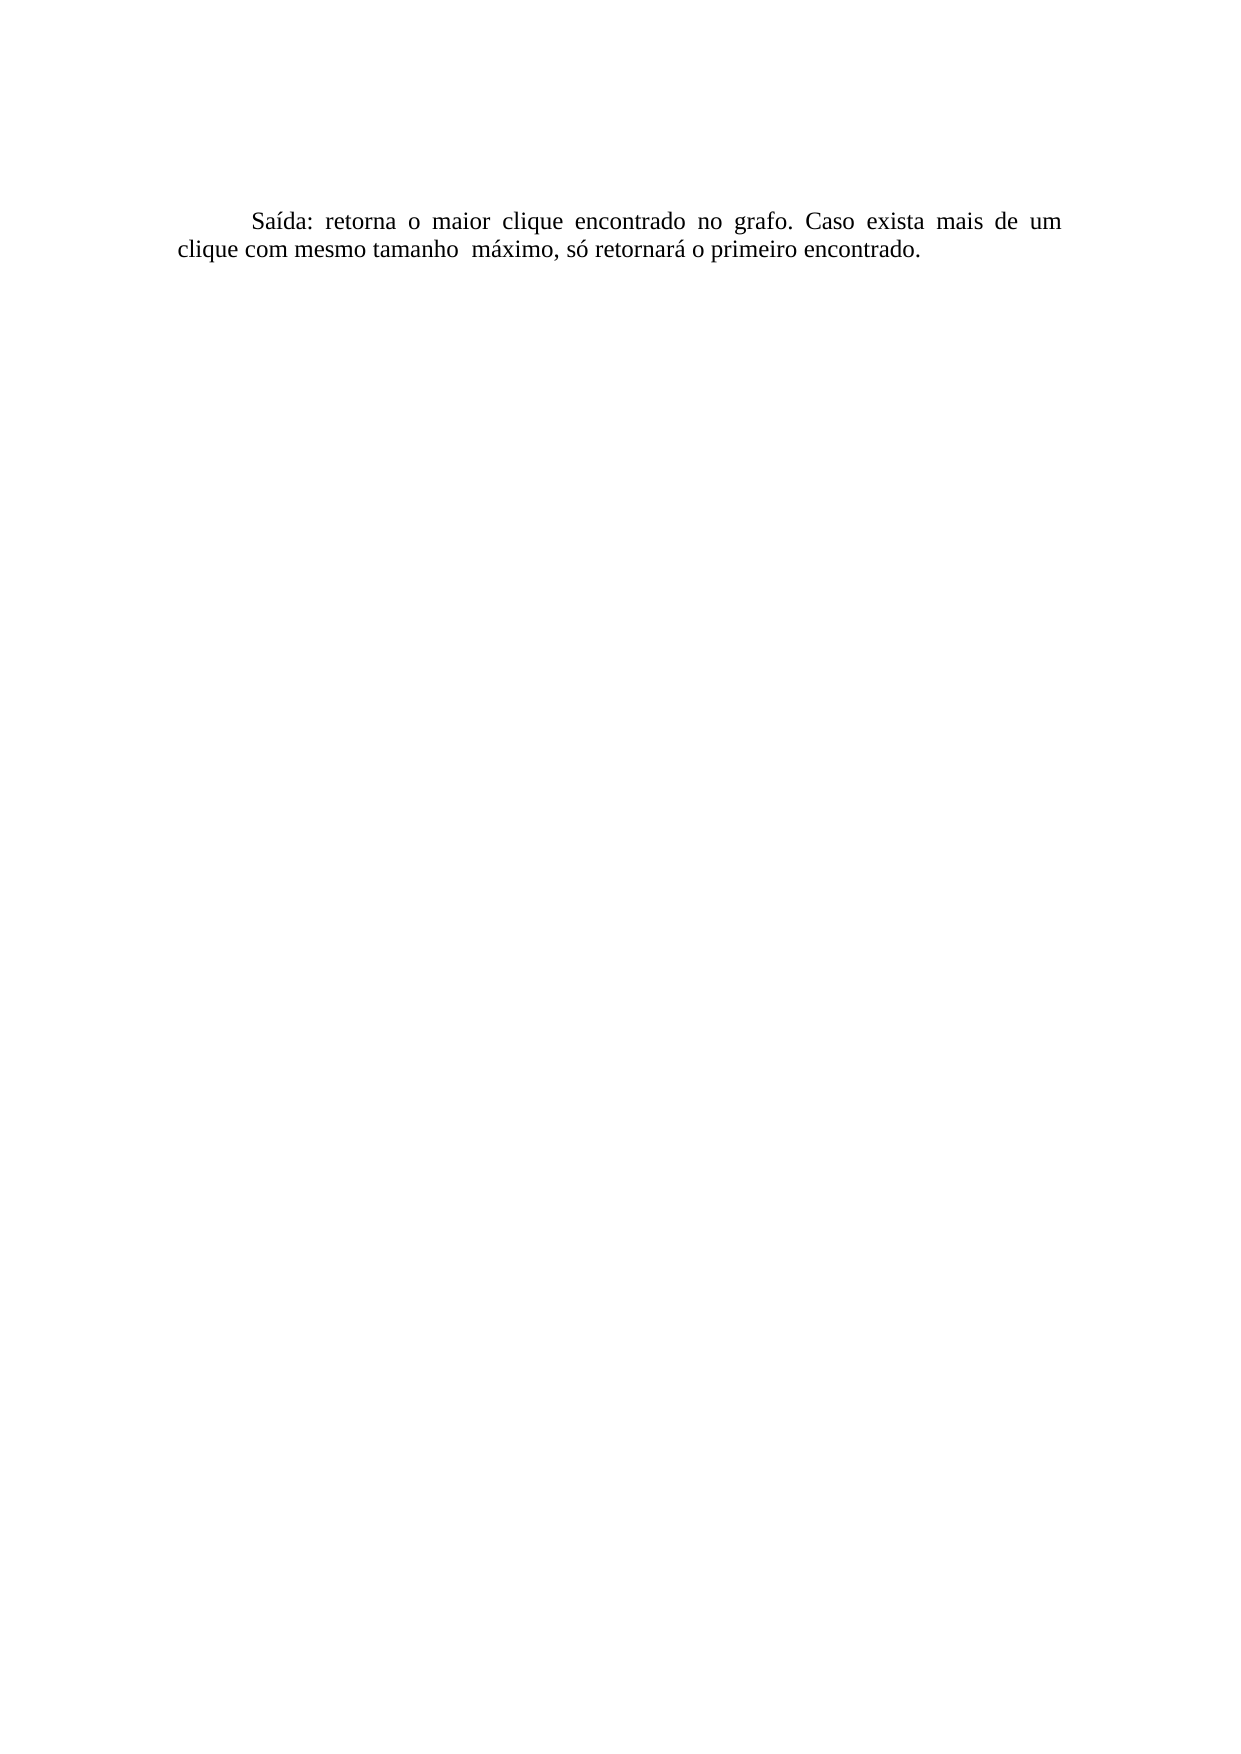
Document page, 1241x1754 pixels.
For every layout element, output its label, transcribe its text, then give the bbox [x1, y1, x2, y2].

text Saída: retorna o maior clique encontrado no grafo. Caso exista mais de um clique com mesmo tamanho máximo, só retornará o primeiro encontrado. [177, 207, 1063, 263]
